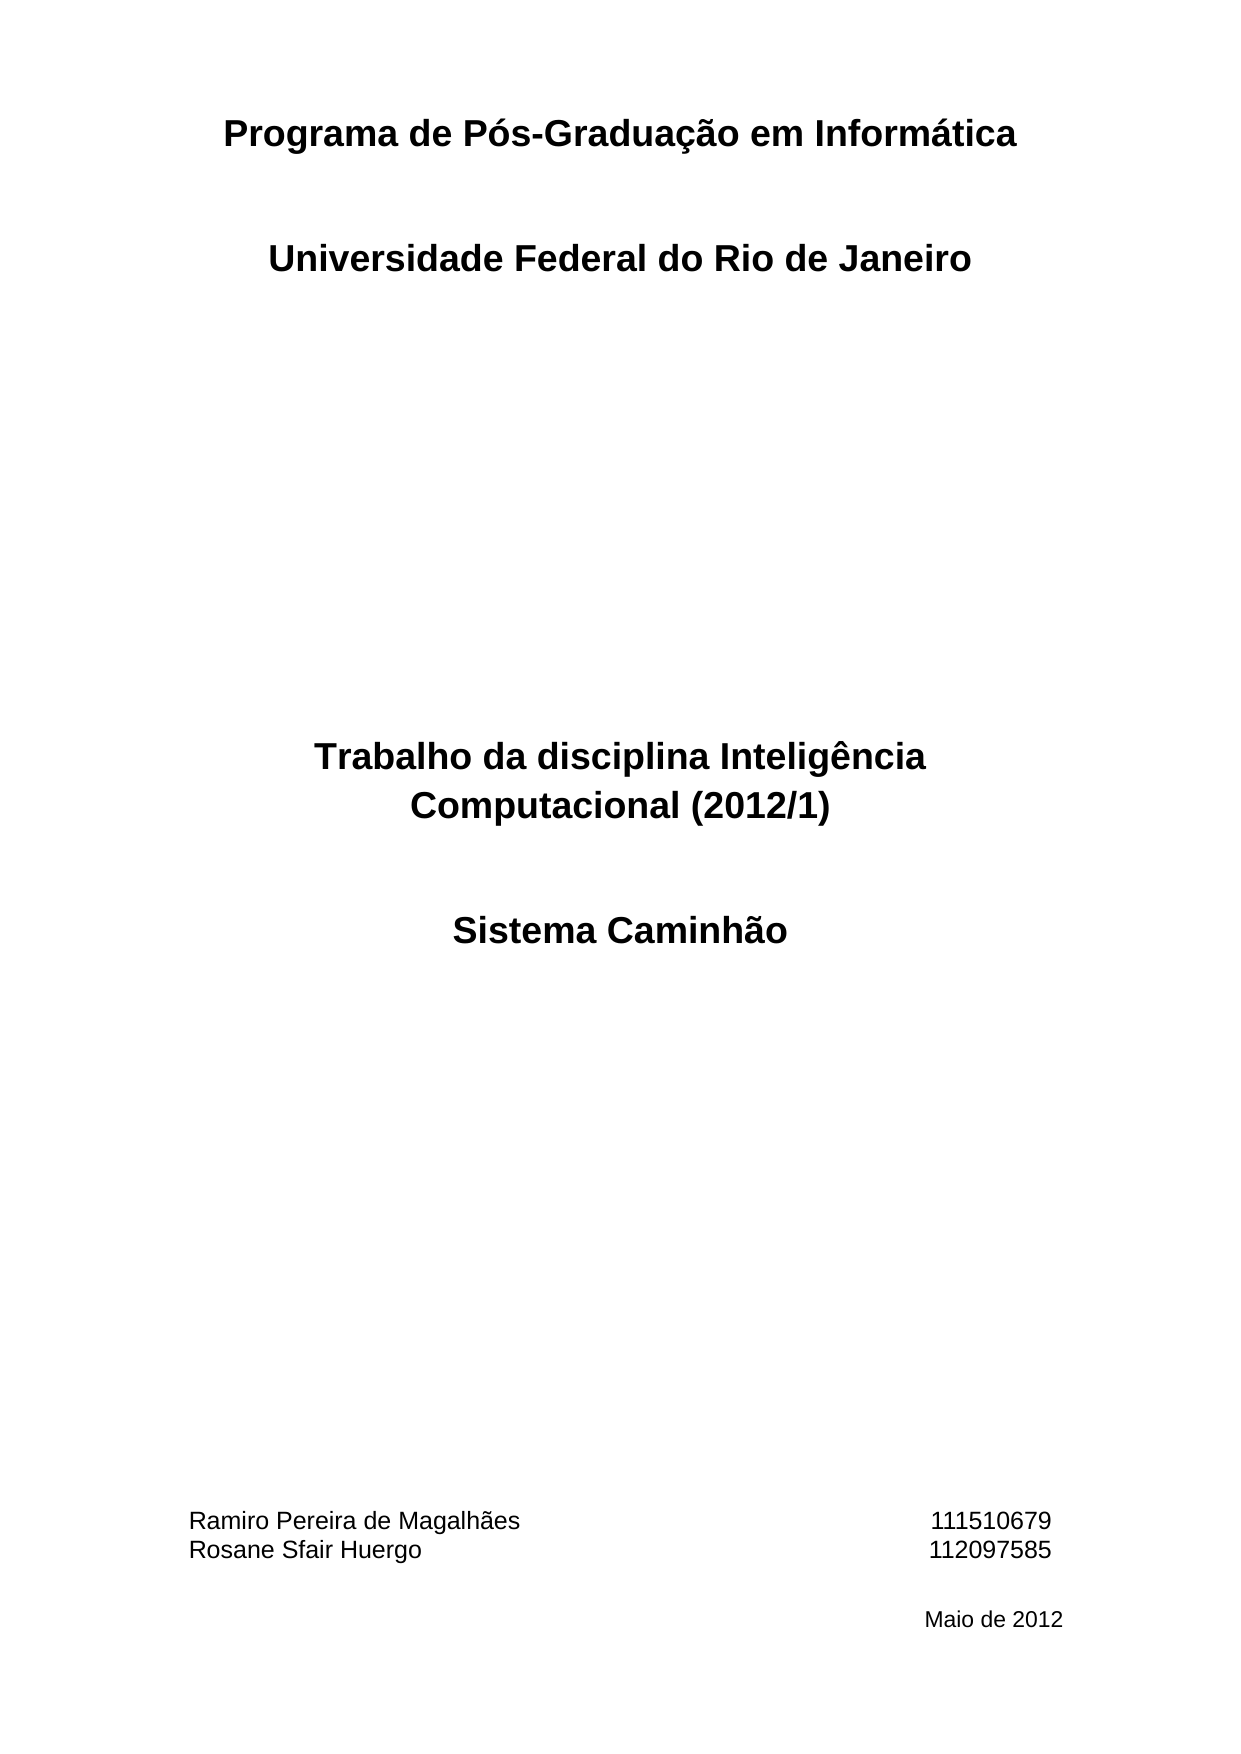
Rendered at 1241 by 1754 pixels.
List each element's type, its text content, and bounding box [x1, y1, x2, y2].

table_header Ramiro Pereira de Magalhães [177, 1506, 620, 1534]
text Programa de Pós-Graduação em Informática [177, 111, 1063, 154]
text Trabalho da disciplina Inteligência Computacional (2012/1) [177, 734, 1063, 827]
text Universidade Federal do Rio de Janeiro [177, 236, 1063, 279]
table_cell Rosane Sfair Huergo [177, 1535, 620, 1584]
text Sistema Caminhão [177, 908, 1063, 951]
table_cell 112097585 [620, 1535, 1063, 1584]
table_header 111510679 [620, 1506, 1063, 1534]
